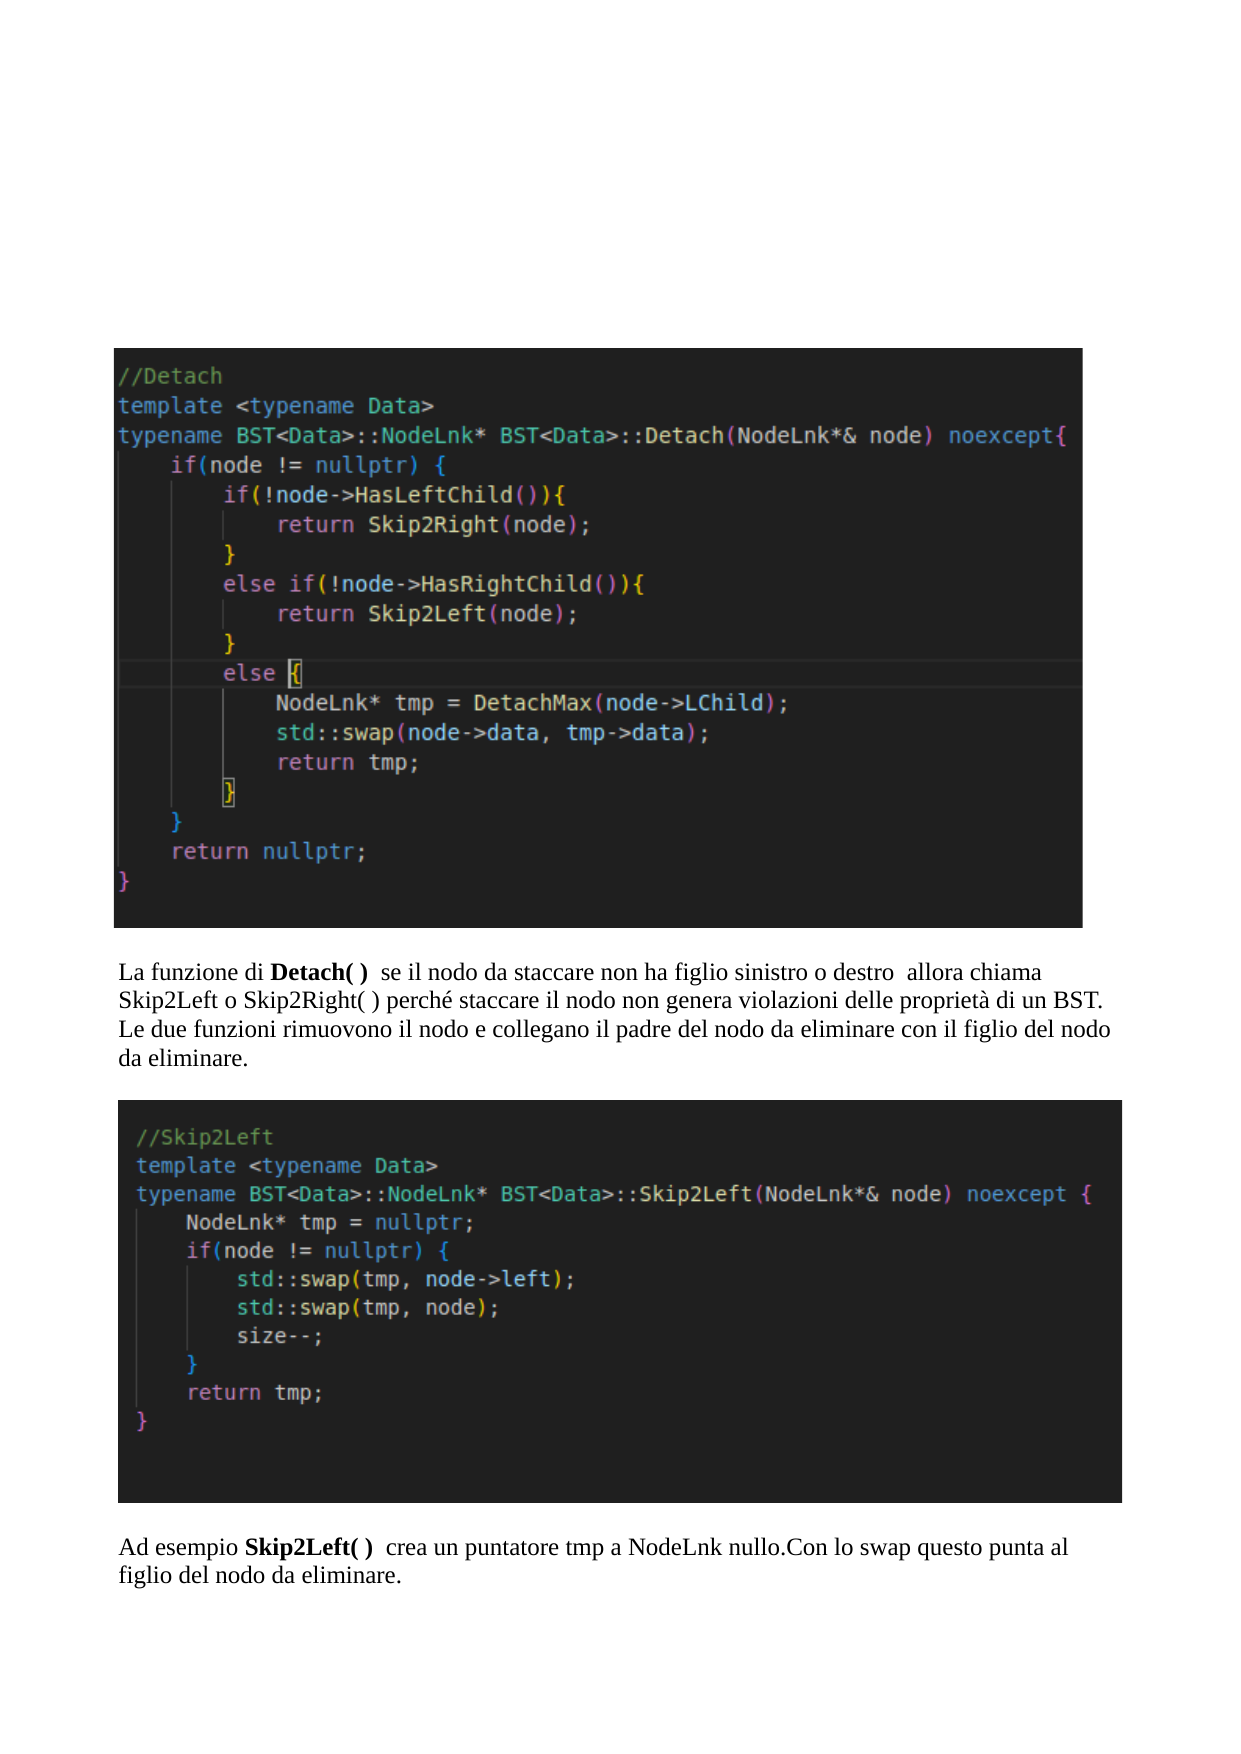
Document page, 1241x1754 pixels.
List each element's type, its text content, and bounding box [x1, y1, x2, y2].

text Ad esempio Skip2Left( ) crea un puntatore tmp a NodeLnk nullo.Con lo swap questo punta al figlio del nodo da eliminare. [118, 1532, 1122, 1589]
picture [118, 1100, 1123, 1503]
text Le due funzioni rimuovono il nodo e collegano il padre del nodo da eliminare con il figlio del nodo da eliminare. [118, 1014, 1122, 1072]
text La funzione di Detach( ) se il nodo da staccare non ha figlio sinistro o destro allora chiama Skip2Left o Skip2Right( ) perché staccare il nodo non genera violazioni delle proprietà di un BST. [118, 957, 1122, 1014]
picture [113, 348, 1083, 928]
